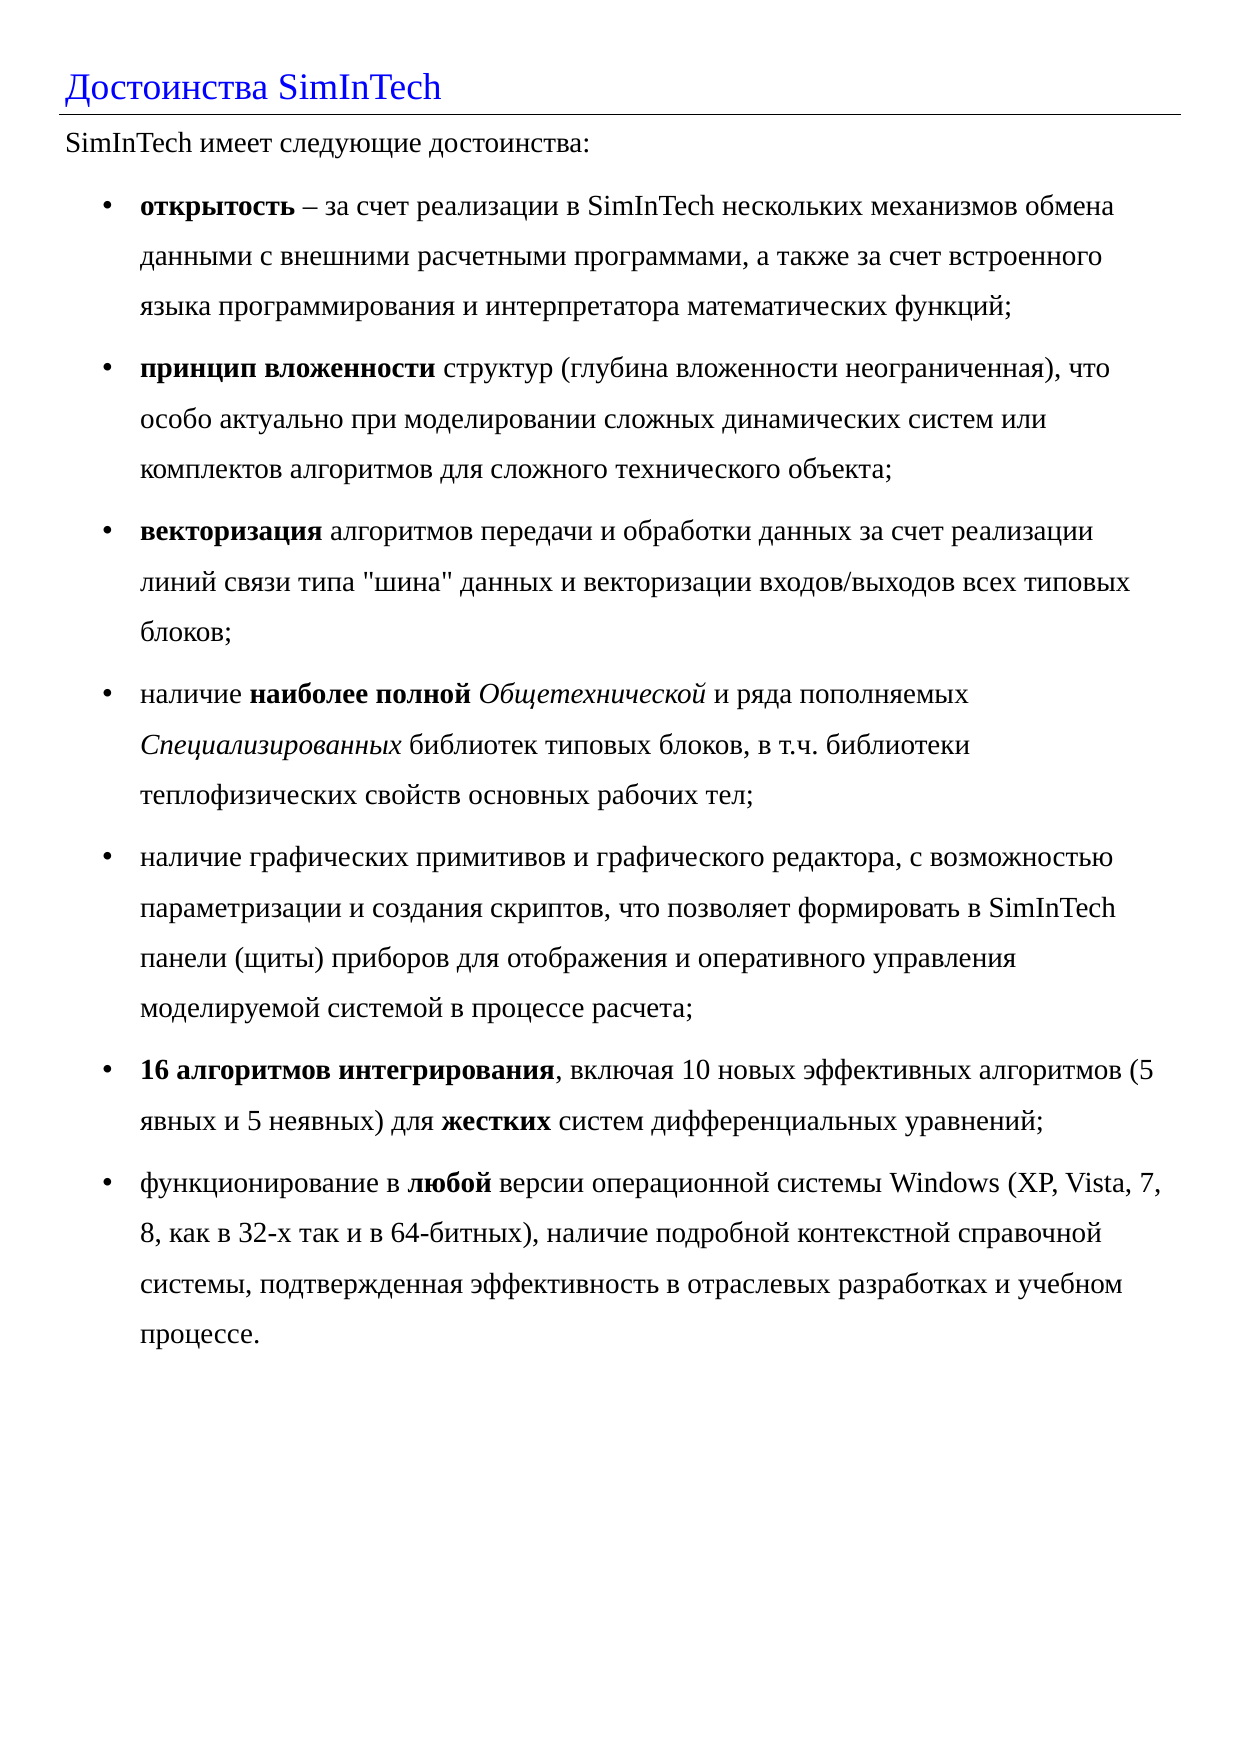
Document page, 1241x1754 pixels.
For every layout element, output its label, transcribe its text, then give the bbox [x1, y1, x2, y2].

table_header Достоинства SimInTech [59, 59, 1181, 114]
table_cell SimInTech имеет следующие достоинства: открытость – за счет реализации в SimInTech нескольких механизмов обмена данными с внешними расчетными программами, а также за счет встроенного языка программирования и интерпретатора математических функций; принцип вложенности структур (глубина вложенности неограниченная), что особо актуально при моделировании сложных динамических систем или комплектов алгоритмов для сложного технического объекта; векторизация алгоритмов передачи и обработки данных за счет реализации линий связи типа "шина" данных и векторизации входов/выходов всех типовых блоков; наличие наиболее полной Общетехнической и ряда пополняемых Специализированных библиотек типовых блоков, в т.ч. библиотеки теплофизических свойств основных рабочих тел; наличие графических примитивов и графического редактора, с возможностью параметризации и создания скриптов, что позволяет формировать в SimInTech панели (щиты) приборов для отображения и оперативного управления моделируемой системой в процессе расчета; 16 алгоритмов интегрирования, включая 10 новых эффективных алгоритмов (5 явных и 5 неявных) для жестких систем дифференциальных уравнений; функционирование в любой версии операционной системы Windows (XP, Vista, 7, 8, как в 32-х так и в 64-битных), наличие подробной контекстной справочной системы, подтвержденная эффективность в отраслевых разработках и учебном процессе. [59, 115, 1181, 1361]
